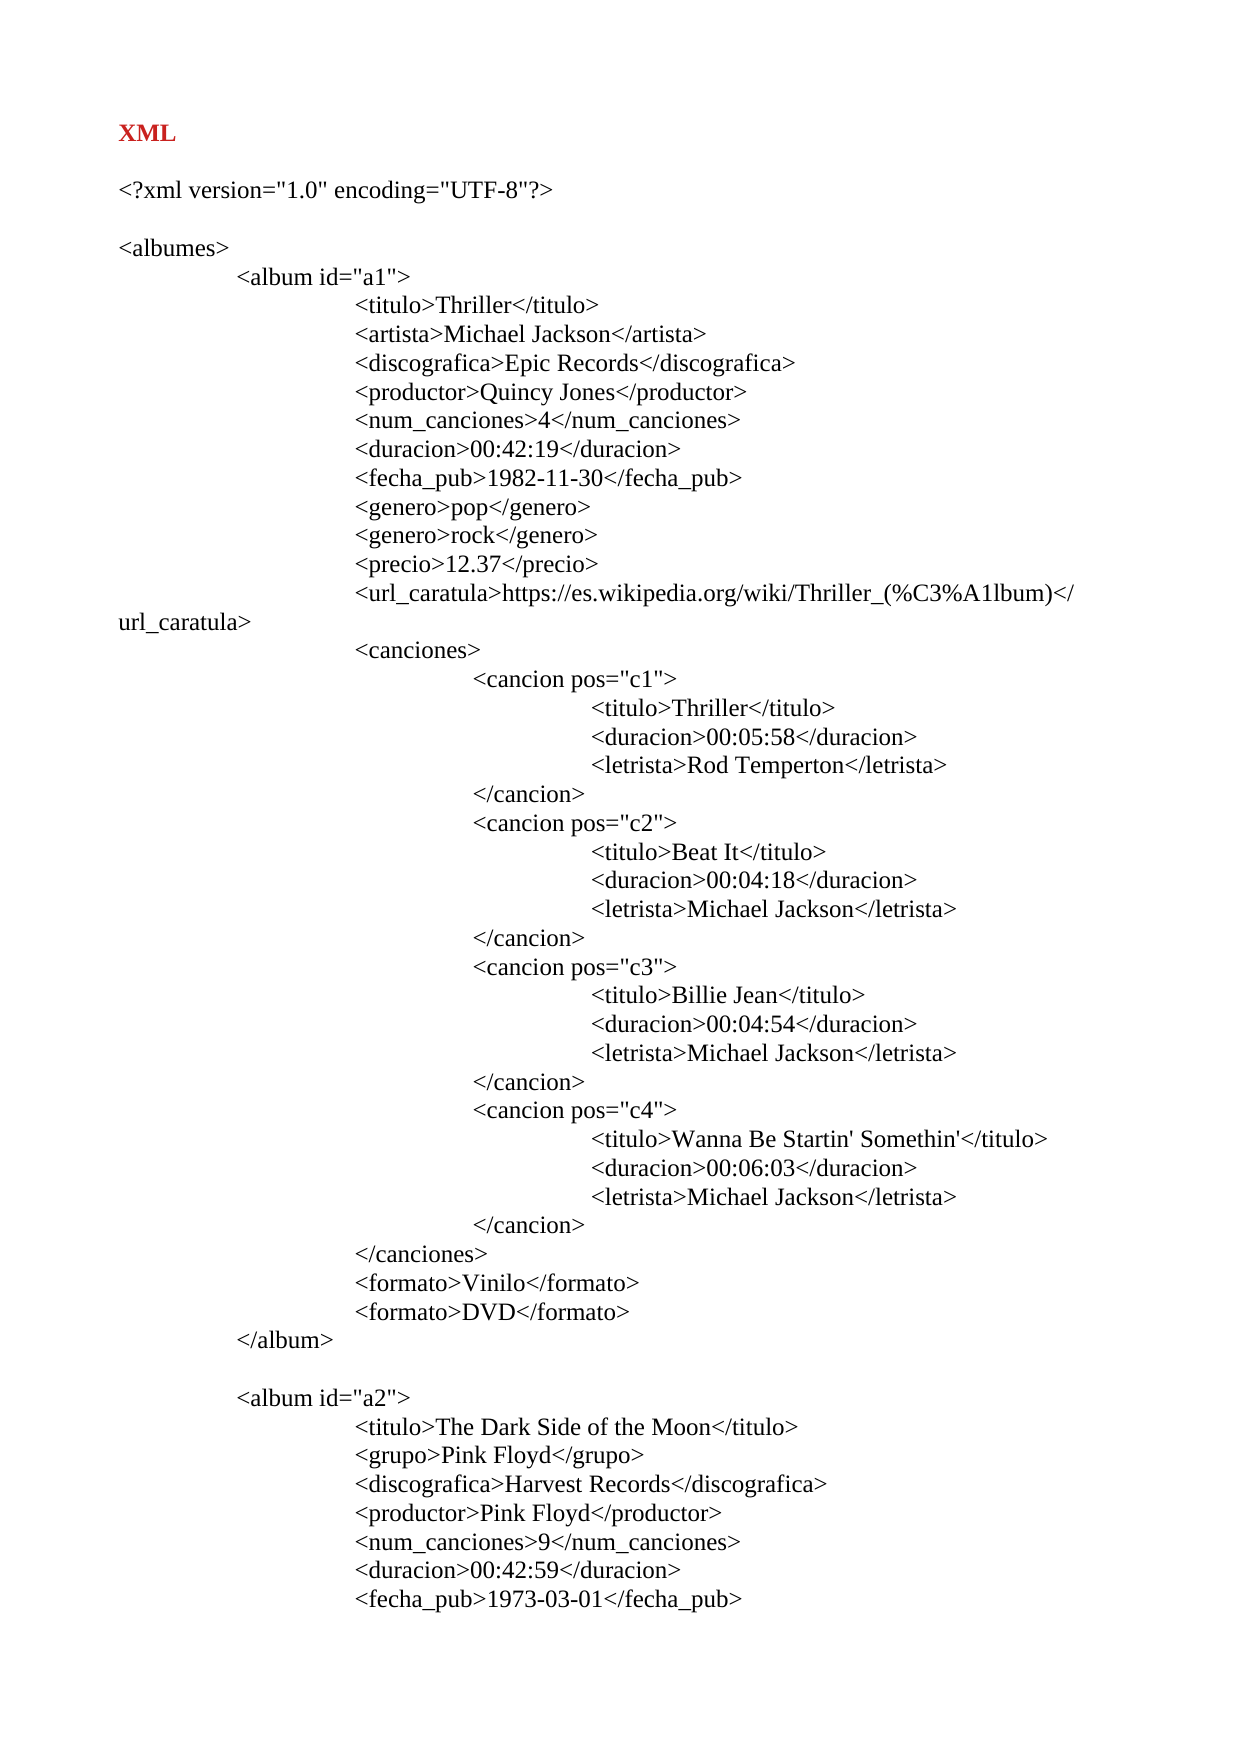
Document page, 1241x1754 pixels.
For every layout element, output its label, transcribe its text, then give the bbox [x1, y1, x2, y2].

text <artista>Michael Jackson</artista> [118, 319, 1122, 348]
text <letrista>Rod Temperton</letrista> [118, 751, 1122, 779]
text <titulo>Billie Jean</titulo> [118, 981, 1122, 1009]
text <grupo>Pink Floyd</grupo> [118, 1441, 1122, 1469]
text <titulo>The Dark Side of the Moon</titulo> [118, 1412, 1122, 1441]
text <letrista>Michael Jackson</letrista> [118, 1038, 1122, 1067]
text </cancion> [118, 779, 1122, 808]
text <genero>pop</genero> [118, 492, 1122, 521]
text <cancion pos="c3"> [118, 952, 1122, 981]
text <fecha_pub>1982-11-30</fecha_pub> [118, 463, 1122, 492]
text <productor>Quincy Jones</productor> [118, 377, 1122, 406]
text <cancion pos="c2"> [118, 808, 1122, 837]
text <productor>Pink Floyd</productor> [118, 1498, 1122, 1527]
text <albumes> [118, 233, 1122, 262]
text <discografica>Epic Records</discografica> [118, 348, 1122, 377]
text <cancion pos="c4"> [118, 1096, 1122, 1124]
text <cancion pos="c1"> [118, 664, 1122, 693]
text <titulo>Wanna Be Startin' Somethin'</titulo> [118, 1124, 1122, 1153]
text XML [118, 118, 1122, 147]
text <discografica>Harvest Records</discografica> [118, 1469, 1122, 1498]
text </canciones> [118, 1239, 1122, 1268]
text <num_canciones>4</num_canciones> [118, 406, 1122, 434]
text <album id="a1"> [118, 262, 1122, 291]
text <duracion>00:42:59</duracion> [118, 1556, 1122, 1584]
text <precio>12.37</precio> [118, 549, 1122, 578]
text <duracion>00:05:58</duracion> [118, 722, 1122, 751]
text </cancion> [118, 1211, 1122, 1239]
text <titulo>Beat It</titulo> [118, 837, 1122, 866]
text <titulo>Thriller</titulo> [118, 291, 1122, 319]
text <?xml version="1.0" encoding="UTF-8"?> [118, 176, 1122, 204]
text <num_canciones>9</num_canciones> [118, 1527, 1122, 1556]
text <album id="a2"> [118, 1383, 1122, 1412]
text <url_caratula>https://es.wikipedia.org/wiki/Thriller_(%C3%A1lbum)</url_caratula> [118, 578, 1122, 636]
text <letrista>Michael Jackson</letrista> [118, 894, 1122, 923]
text <formato>DVD</formato> [118, 1297, 1122, 1326]
text <letrista>Michael Jackson</letrista> [118, 1182, 1122, 1211]
text </cancion> [118, 1067, 1122, 1096]
text <genero>rock</genero> [118, 521, 1122, 549]
text <duracion>00:42:19</duracion> [118, 434, 1122, 463]
text <formato>Vinilo</formato> [118, 1268, 1122, 1297]
text <fecha_pub>1973-03-01</fecha_pub> [118, 1584, 1122, 1613]
text <titulo>Thriller</titulo> [118, 693, 1122, 722]
text </cancion> [118, 923, 1122, 952]
text <duracion>00:04:18</duracion> [118, 866, 1122, 894]
text <duracion>00:04:54</duracion> [118, 1009, 1122, 1038]
text <canciones> [118, 636, 1122, 664]
text </album> [118, 1326, 1122, 1354]
text <duracion>00:06:03</duracion> [118, 1153, 1122, 1182]
